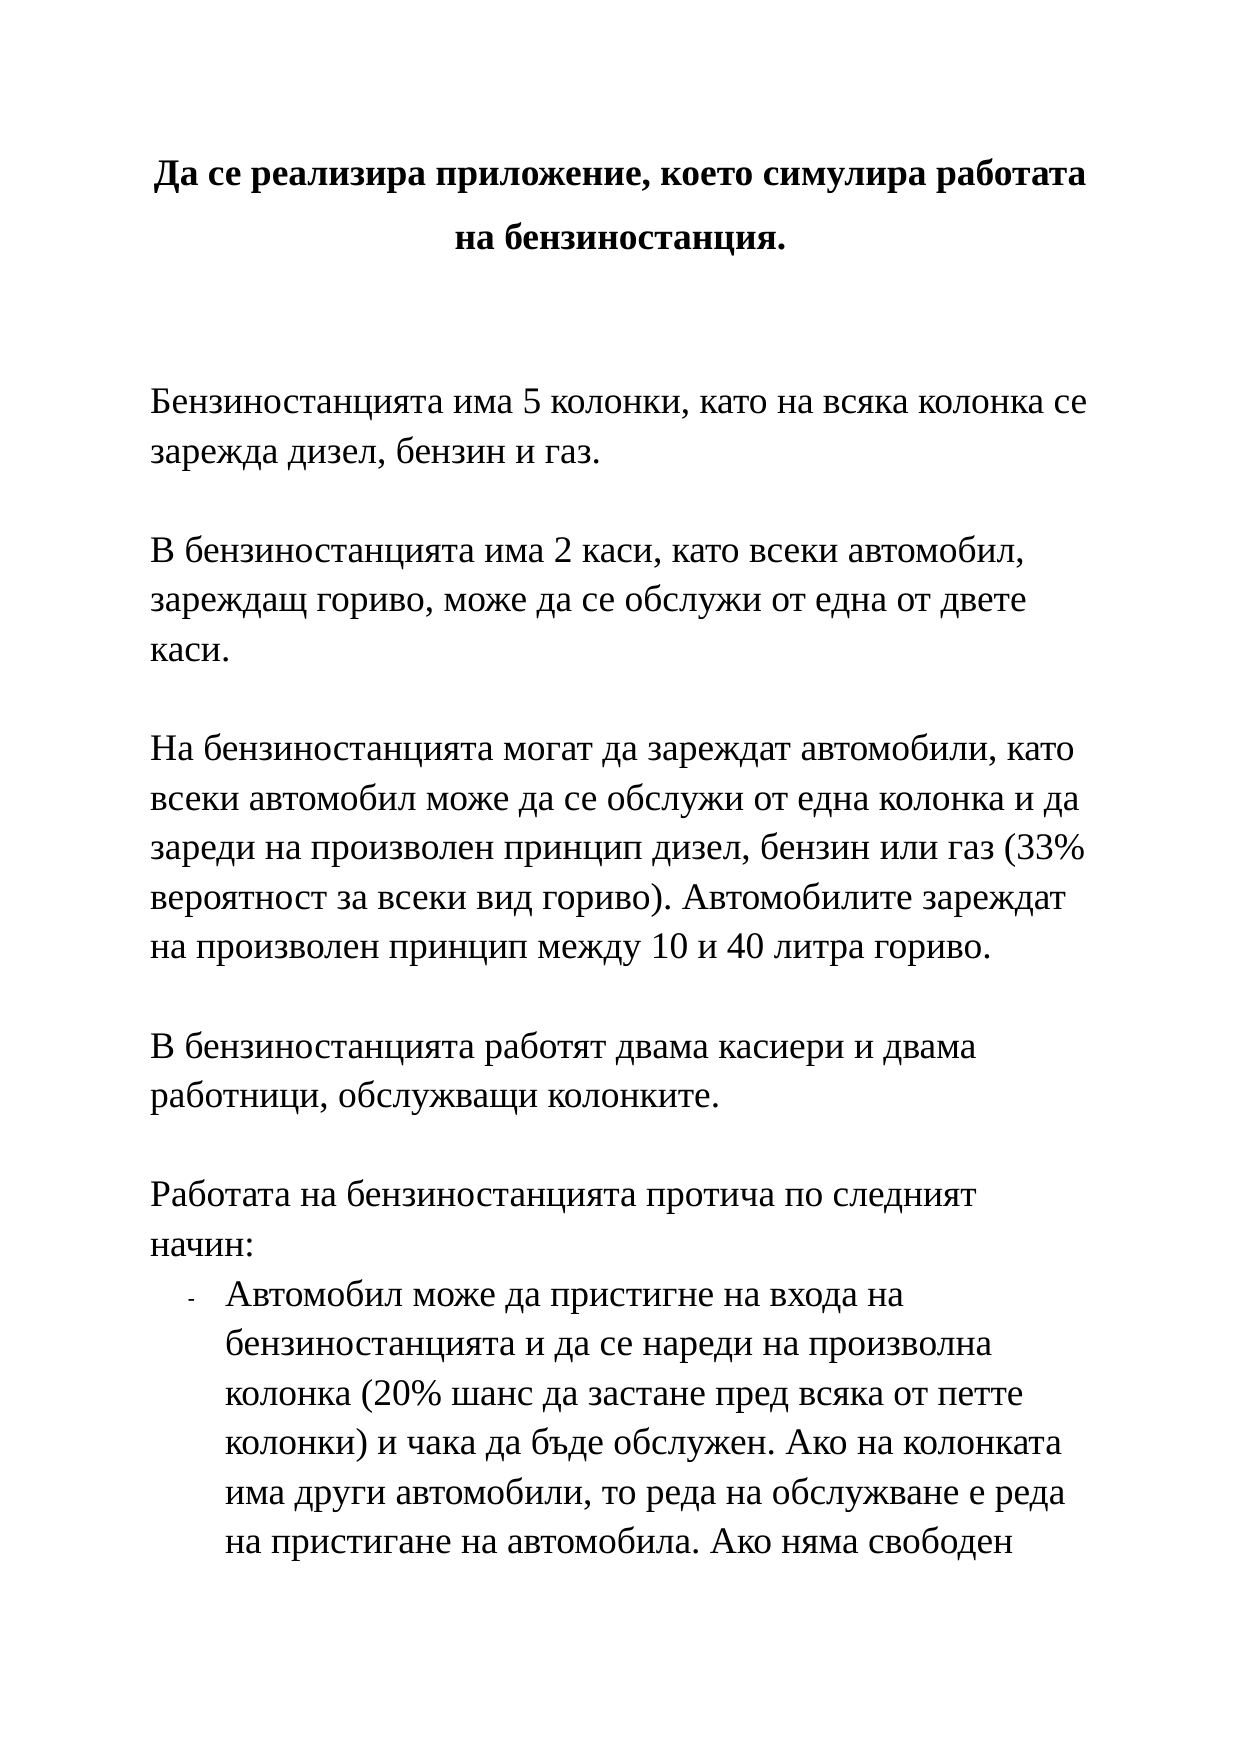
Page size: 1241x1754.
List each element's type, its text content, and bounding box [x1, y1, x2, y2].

text На бензиностанцията могат да зареждат автомобили, като всеки автомобил може да се обслужи от една колонка и да зареди на произволен принцип дизел, бензин или газ (33% вероятност за всеки вид гориво). Автомобилите зареждат на произволен принцип между 10 и 40 литра гориво. [150, 726, 1091, 967]
list Автомобил може да пристигне на входа на бензиностанцията и да се нареди на произволна колонка (20% шанс да застане пред всяка от петте колонки) и чака да бъде обслужен. Ако на колонката има други автомобили, то реда на обслужване е реда на пристигане на автомобила. Ако няма свободен [187, 1271, 1091, 1562]
text Работата на бензиностанцията протича по следният начин: [150, 1172, 1091, 1264]
text В бензиностанцията има 2 каси, като всеки автомобил, зареждащ гориво, може да се обслужи от една от двете каси. [150, 527, 1091, 669]
text Бензиностанцията има 5 колонки, като на всяка колонка се зарежда дизел, бензин и газ. [150, 378, 1091, 471]
text В бензиностанцията работят двама касиери и двама работници, обслужващи колонките. [150, 1023, 1091, 1116]
text Да се реализира приложение, което симулира работата на бензиностанция. [150, 150, 1091, 258]
